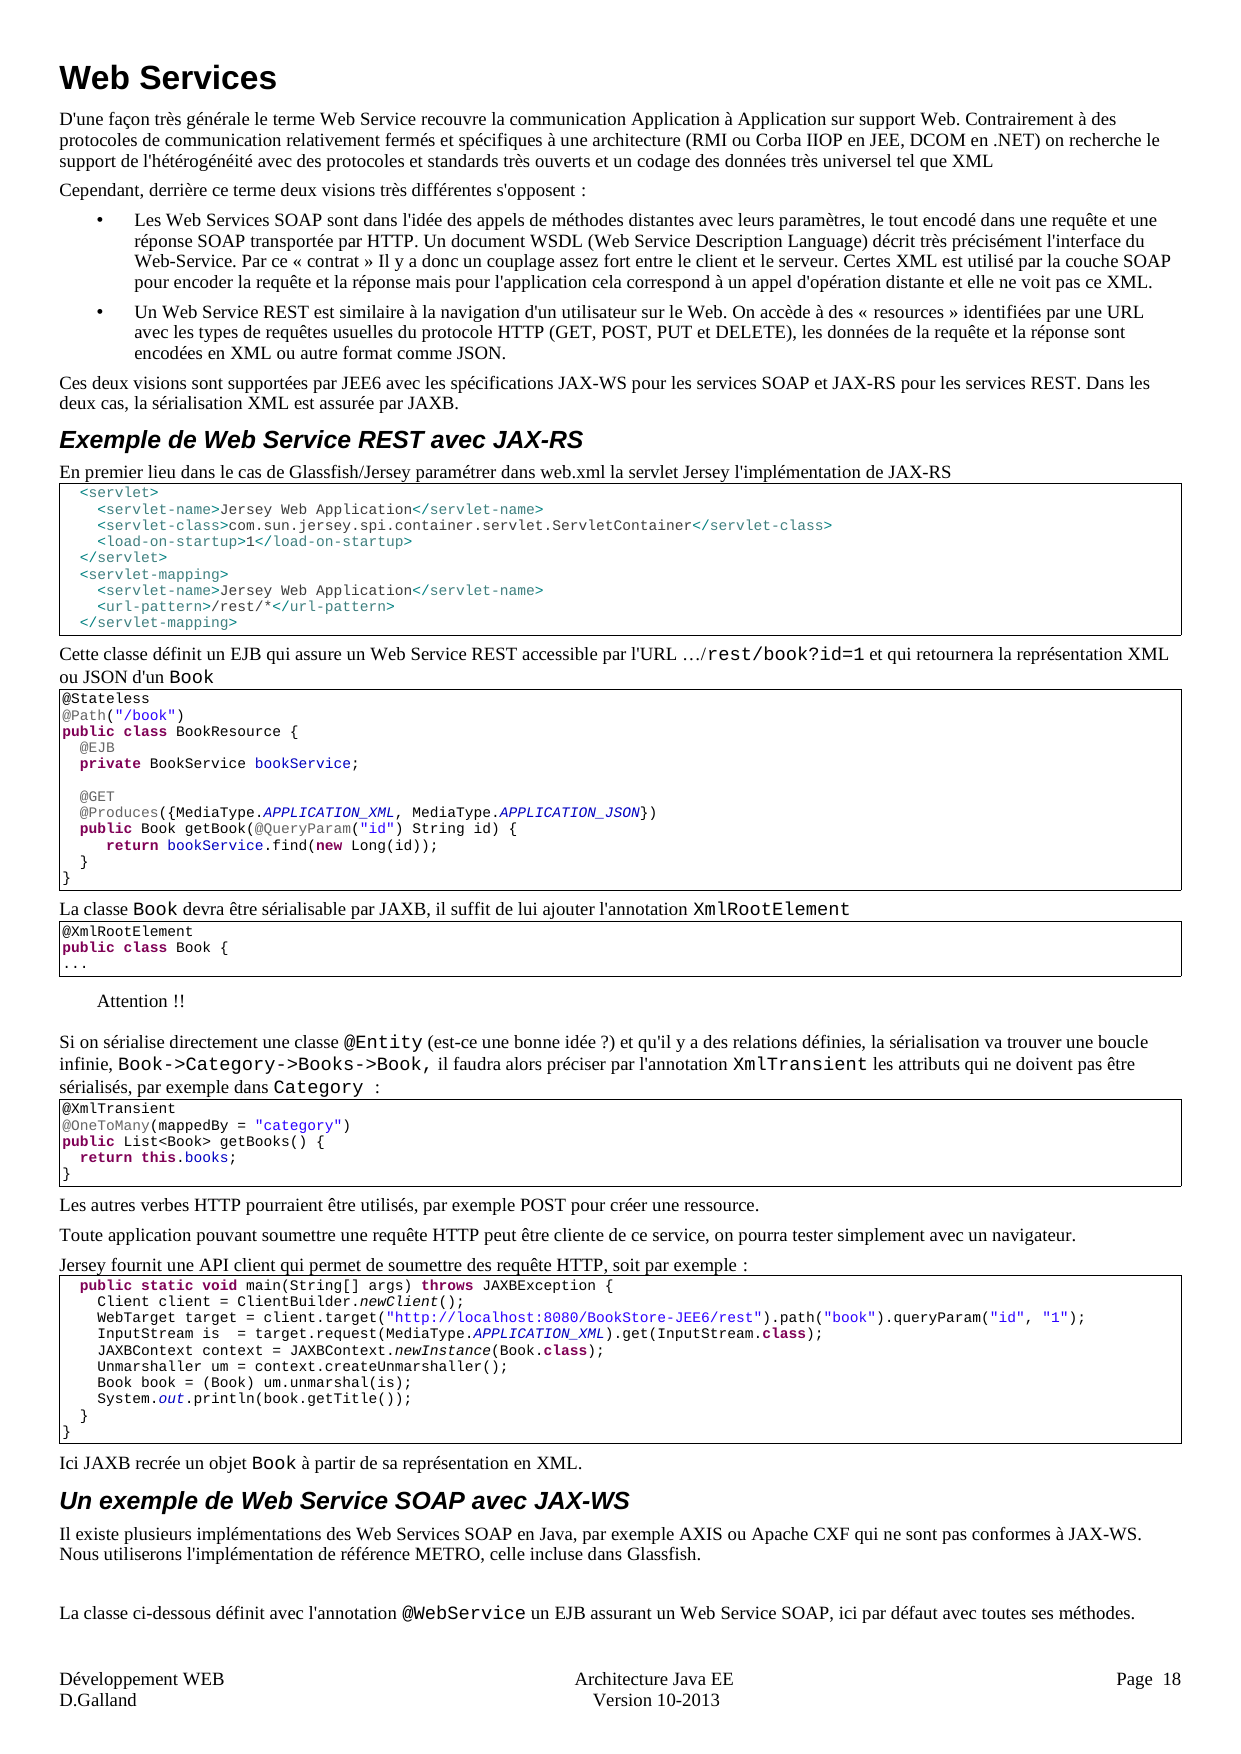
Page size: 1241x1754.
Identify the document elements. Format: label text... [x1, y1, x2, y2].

text Cette classe définit un EJB qui assure un Web Service REST accessible par l'URL …/rest/book?id=1 et qui retournera la représentation XML ou JSON d'un Book [59, 644, 1181, 689]
text Toute application pouvant soumettre une requête HTTP peut être cliente de ce service, on pourra tester simplement avec un navigateur. [59, 1224, 1181, 1245]
text Cependant, derrière ce terme deux visions très différentes s'opposent : [59, 180, 1181, 201]
text Si on sérialise directement une classe @Entity (est-ce une bonne idée ?) et qu'il y a des relations définies, la sérialisation va trouver une boucle infinie, Book->Category->Books->Book, il faudra alors préciser par l'annotation XmlTransient les attributs qui ne doivent pas être sérialisés, par exemple dans Category : [59, 1031, 1181, 1099]
text Book book = (Book) um.unmarshal(is); [60, 1372, 1181, 1389]
text Attention !! [59, 985, 1181, 1022]
text <servlet-name>Jersey Web Application</servlet-name> [60, 580, 1181, 597]
text @GET [60, 786, 1181, 803]
text Jersey fournit une API client qui permet de soumettre des requête HTTP, soit par exemple : [59, 1254, 1181, 1275]
text @XmlTransient [60, 1100, 1181, 1115]
text public Book getBook(@QueryParam("id") String id) { [60, 819, 1181, 835]
text @EJB [60, 738, 1181, 754]
text @Produces({MediaType.APPLICATION_XML, MediaType.APPLICATION_JSON}) [60, 803, 1181, 819]
subtitle Un exemple de Web Service SOAP avec JAX-WS [59, 1487, 1181, 1514]
text public List<Book> getBooks() { [60, 1131, 1181, 1148]
text public static void main(String[] args) throws JAXBException { [60, 1276, 1181, 1291]
text En premier lieu dans le cas de Glassfish/Jersey paramétrer dans web.xml la servlet Jersey l'implémentation de JAX-RS [59, 462, 1181, 483]
text Unmarshaller um = context.createUnmarshaller(); [60, 1356, 1181, 1372]
text @OneToMany(mappedBy = "category") [60, 1115, 1181, 1131]
text Ici JAXB recrée un objet Book à partir de sa représentation en XML. [59, 1452, 1181, 1475]
text return bookService.find(new Long(id)); [60, 835, 1181, 851]
text <servlet-mapping> [60, 564, 1181, 580]
text ... [60, 954, 1181, 976]
list Un Web Service REST est similaire à la navigation d'un utilisateur sur le Web. On accède à des « resources » identifiées par une URL avec les types de requêtes usuelles du protocole HTTP (GET, POST, PUT et DELETE), les données de la requête et la réponse sont encodées en XML ou autre format comme JSON. [97, 301, 1181, 363]
text <url-pattern>/rest/*</url-pattern> [60, 597, 1181, 613]
text <servlet> [60, 484, 1181, 499]
text @XmlRootElement [60, 922, 1181, 938]
text return this.books; [60, 1148, 1181, 1164]
list Les Web Services SOAP sont dans l'idée des appels de méthodes distantes avec leurs paramètres, le tout encodé dans une requête et une réponse SOAP transportée par HTTP. Un document WSDL (Web Service Description Language) décrit très précisément l'interface du Web-Service. Par ce « contrat » Il y a donc un couplage assez fort entre le client et le serveur. Certes XML est utilisé par la couche SOAP pour encoder la requête et la réponse mais pour l'application cela correspond à un appel d'opération distante et elle ne voit pas ce XML. [97, 209, 1181, 292]
text JAXBContext context = JAXBContext.newInstance(Book.class); [60, 1340, 1181, 1356]
text public class Book { [60, 938, 1181, 954]
text <servlet-class>com.sun.jersey.spi.container.servlet.ServletContainer</servlet-class> [60, 515, 1181, 532]
text InputStream is = target.request(MediaType.APPLICATION_XML).get(InputStream.class); [60, 1324, 1181, 1340]
text </servlet-mapping> [60, 613, 1181, 635]
text <load-on-startup>1</load-on-startup> [60, 532, 1181, 548]
subtitle Exemple de Web Service REST avec JAX-RS [59, 426, 1181, 453]
text Ces deux visions sont supportées par JEE6 avec les spécifications JAX-WS pour les services SOAP et JAX-RS pour les services REST. Dans les deux cas, la sérialisation XML est assurée par JAXB. [59, 372, 1181, 414]
text La classe ci-dessous définit avec l'annotation @WebService un EJB assurant un Web Service SOAP, ici par défaut avec toutes ses méthodes. [59, 1603, 1181, 1626]
text <servlet-name>Jersey Web Application</servlet-name> [60, 499, 1181, 515]
text </servlet> [60, 548, 1181, 564]
text Les autres verbes HTTP pourraient être utilisés, par exemple POST pour créer une ressource. [59, 1195, 1181, 1216]
text System.out.println(book.getTitle()); [60, 1389, 1181, 1405]
text private BookService bookService; [60, 754, 1181, 773]
subtitle Web Services [59, 59, 1181, 96]
text public class BookResource { [60, 721, 1181, 738]
text La classe Book devra être sérialisable par JAXB, il suffit de lui ajouter l'annotation XmlRootElement [59, 899, 1181, 921]
text Il existe plusieurs implémentations des Web Services SOAP en Java, par exemple AXIS ou Apache CXF qui ne sont pas conformes à JAX-WS. Nous utiliserons l'implémentation de référence METRO, celle incluse dans Glassfish. [59, 1523, 1181, 1564]
text @Stateless [60, 690, 1181, 705]
text } [60, 868, 1181, 890]
text } [60, 1405, 1181, 1421]
text } [60, 1164, 1181, 1186]
text } [60, 851, 1181, 868]
text @Path("/book") [60, 705, 1181, 721]
text Client client = ClientBuilder.newClient(); [60, 1291, 1181, 1307]
text D'une façon très générale le terme Web Service recouvre la communication Application à Application sur support Web. Contrairement à des protocoles de communication relativement fermés et spécifiques à une architecture (RMI ou Corba IIOP en JEE, DCOM en .NET) on recherche le support de l'hétérogénéité avec des protocoles et standards très ouverts et un codage des données très universel tel que XML [59, 109, 1181, 171]
text } [60, 1421, 1181, 1443]
text WebTarget target = client.target("http://localhost:8080/BookStore-JEE6/rest").path("book").queryParam("id", "1"); [60, 1307, 1181, 1324]
